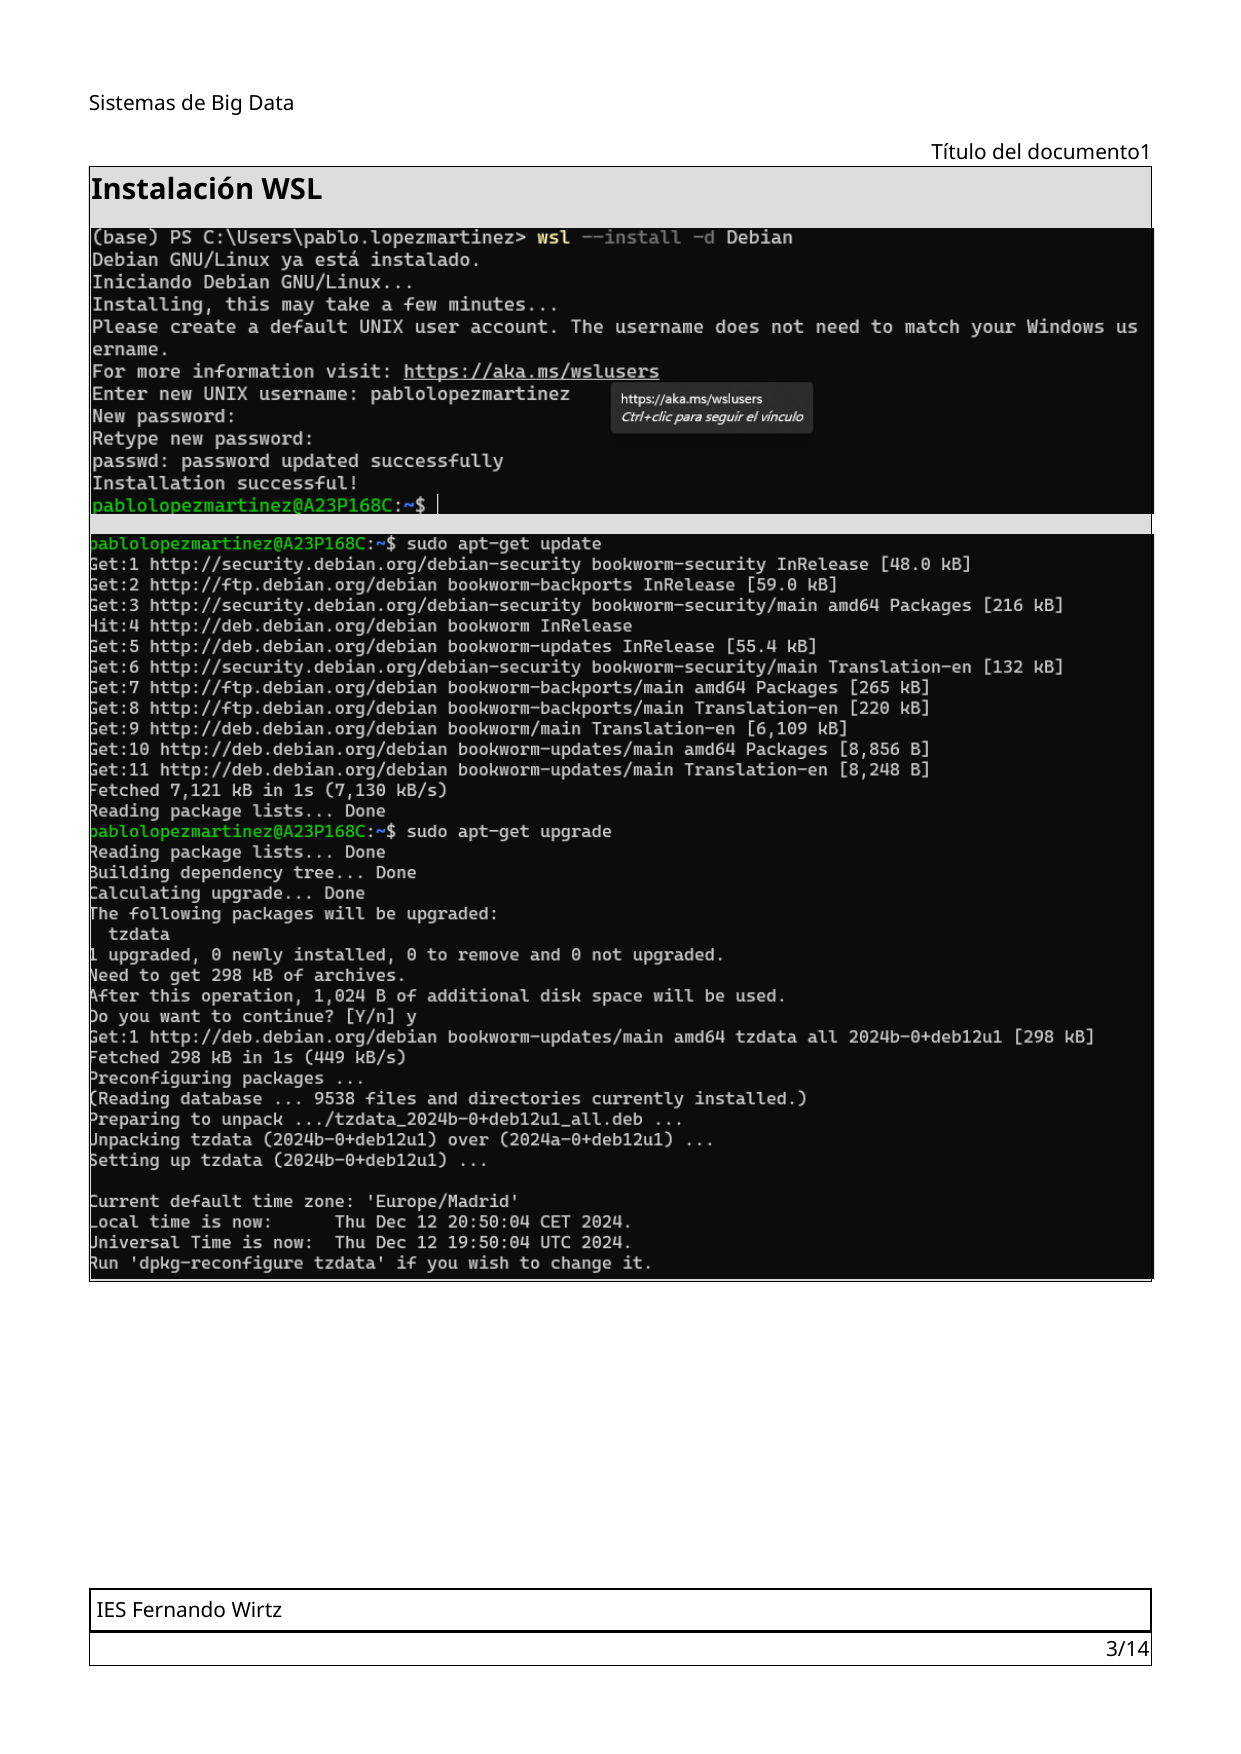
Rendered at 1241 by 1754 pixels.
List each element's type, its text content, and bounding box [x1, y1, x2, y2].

subtitle Instalación WSL [90, 167, 1151, 208]
